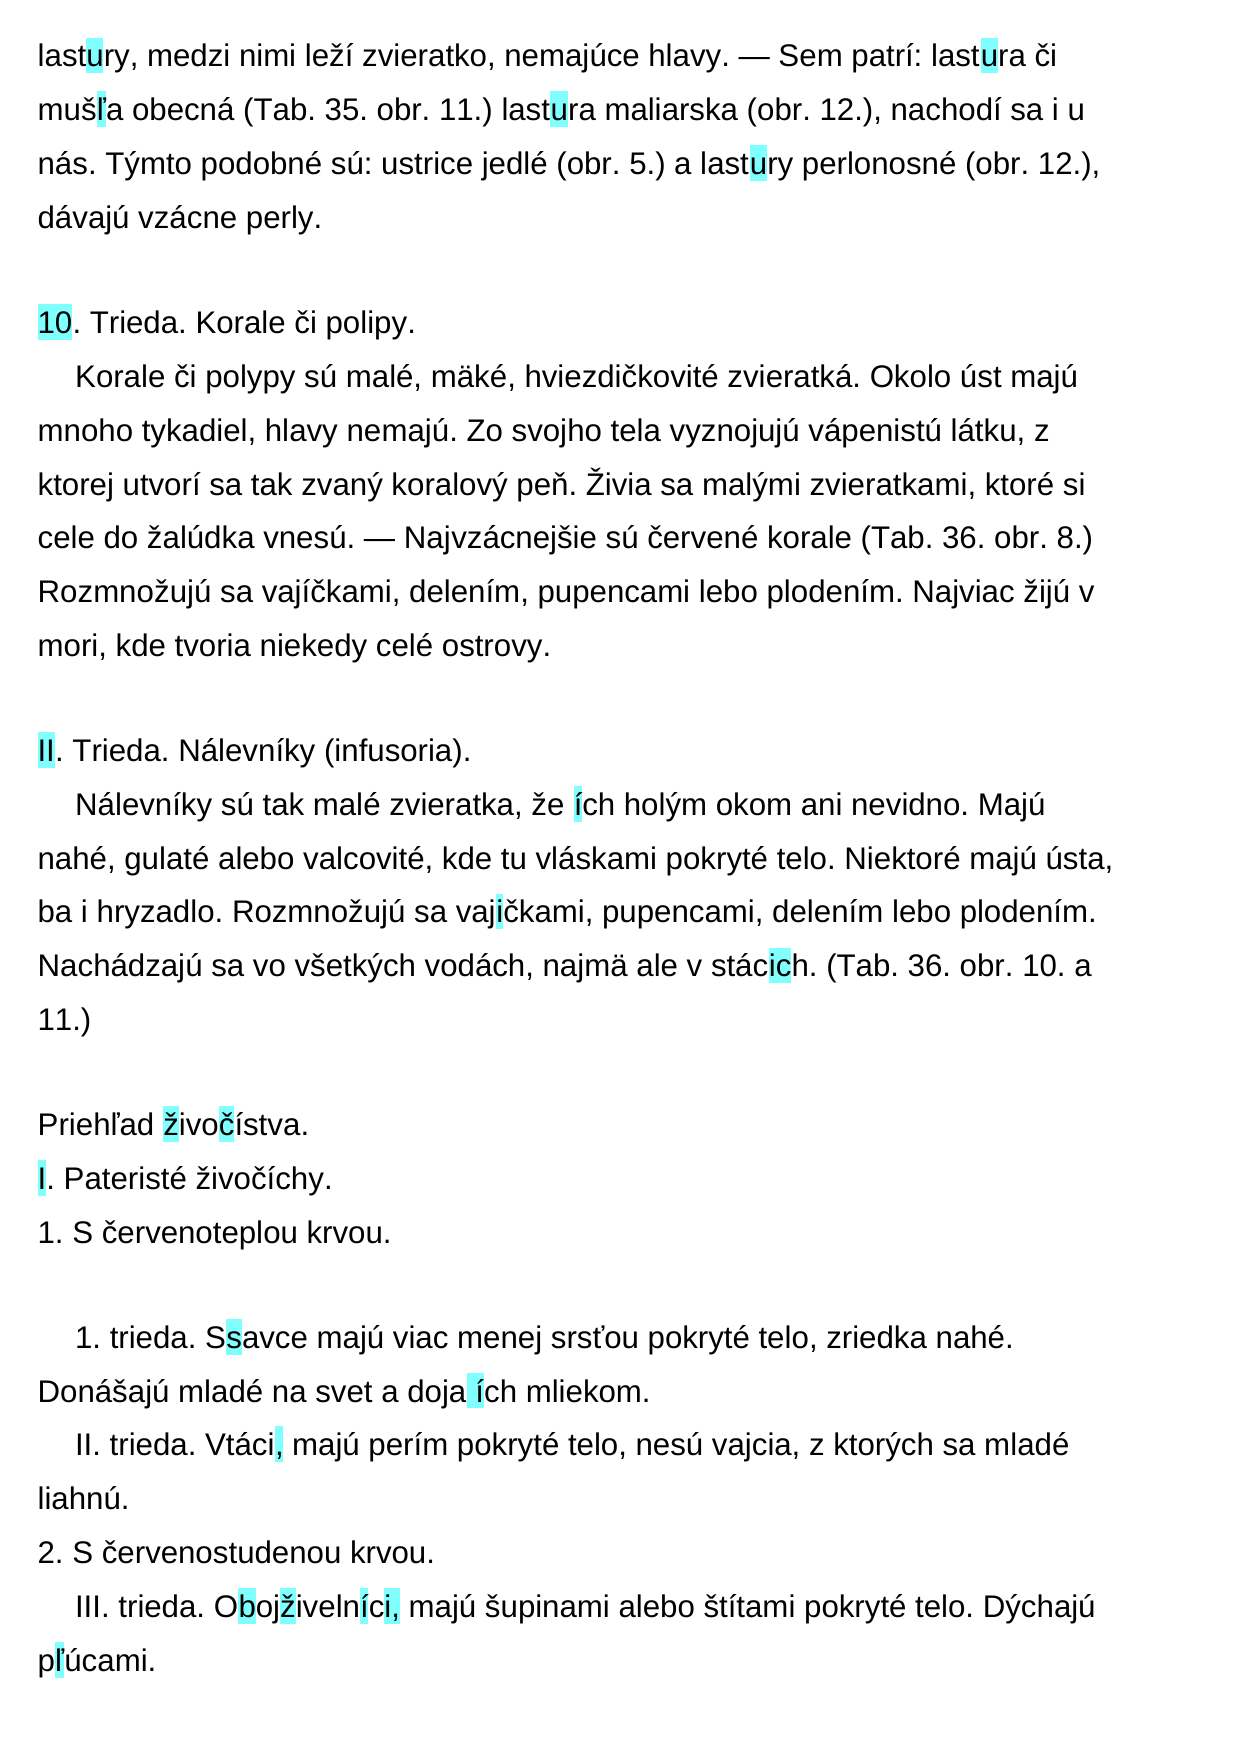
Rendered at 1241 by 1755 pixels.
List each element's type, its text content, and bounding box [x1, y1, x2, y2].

text Korale či polypy sú malé, mäké, hviezdičkovité zvieratká. Okolo úst majú mnoho tykadiel, hlavy ne­majú. Zo svojho tela vyznojujú vápenistú látku, z ktorej utvorí sa tak zvaný koralový peň. Živia sa malými zvieratkami, ktoré si cele do žalúdka vnesú. — Naj­vzácnejšie sú červené korale (Tab. 36. obr. 8.) Rozmno­žujú sa vajíčkami, delením, pupencami lebo plodením. Najviac žijú v mori, kde tvoria niekedy celé ostrovy. [37, 358, 1130, 663]
subtitle I. Pateristé živočíchy. [37, 1160, 1130, 1196]
subtitle Priehľad živočístva. [37, 1106, 1130, 1142]
text 1. trieda. Ssavce majú viac menej srsťou pokryté telo, zriedka nahé. Donášajú mladé na svet a doja ích mliekom. [37, 1319, 1130, 1408]
text 1. S červenoteplou krvou. [37, 1214, 1130, 1250]
text Nálevníky sú tak malé zvieratka, že ích holým okom ani nevidno. Majú nahé, gulaté alebo valcovité, kde tu vláskami pokryté telo. Niektoré majú ústa, ba i hryzadlo. Rozmnožujú sa vajičkami, pupencami, dele­ním lebo plodením. Nachádzajú sa vo všetkých vodách, najmä ale v stácich. (Tab. 36. obr. 10. a 11.) [37, 786, 1130, 1037]
text 2. S červenostudenou krvou. [37, 1534, 1130, 1570]
text III. trieda. Obojživelníci, majú šupinami alebo štítami pokryté telo. Dýchajú pľúcami. [37, 1588, 1130, 1678]
text lastury, medzi nimi leží zvieratko, nemajúce hlavy. — Sem patrí: lastura či mušľa obecná (Tab. 35. obr. 11.) lastura maliarska (obr. 12.), nachodí sa i u nás. Týmto podobné sú: ustrice jedlé (obr. 5.) a lastury perlonosné (obr. 12.), dávajú vzácne perly. [37, 37, 1130, 235]
subtitle 10. Trieda. Korale či polipy. [37, 304, 1130, 340]
subtitle II. Trieda. Nálevníky (infusoria). [37, 732, 1130, 768]
text II. trieda. Vtáci, majú perím pokryté telo, nesú vajcia, z ktorých sa mladé liahnú. [37, 1426, 1130, 1516]
